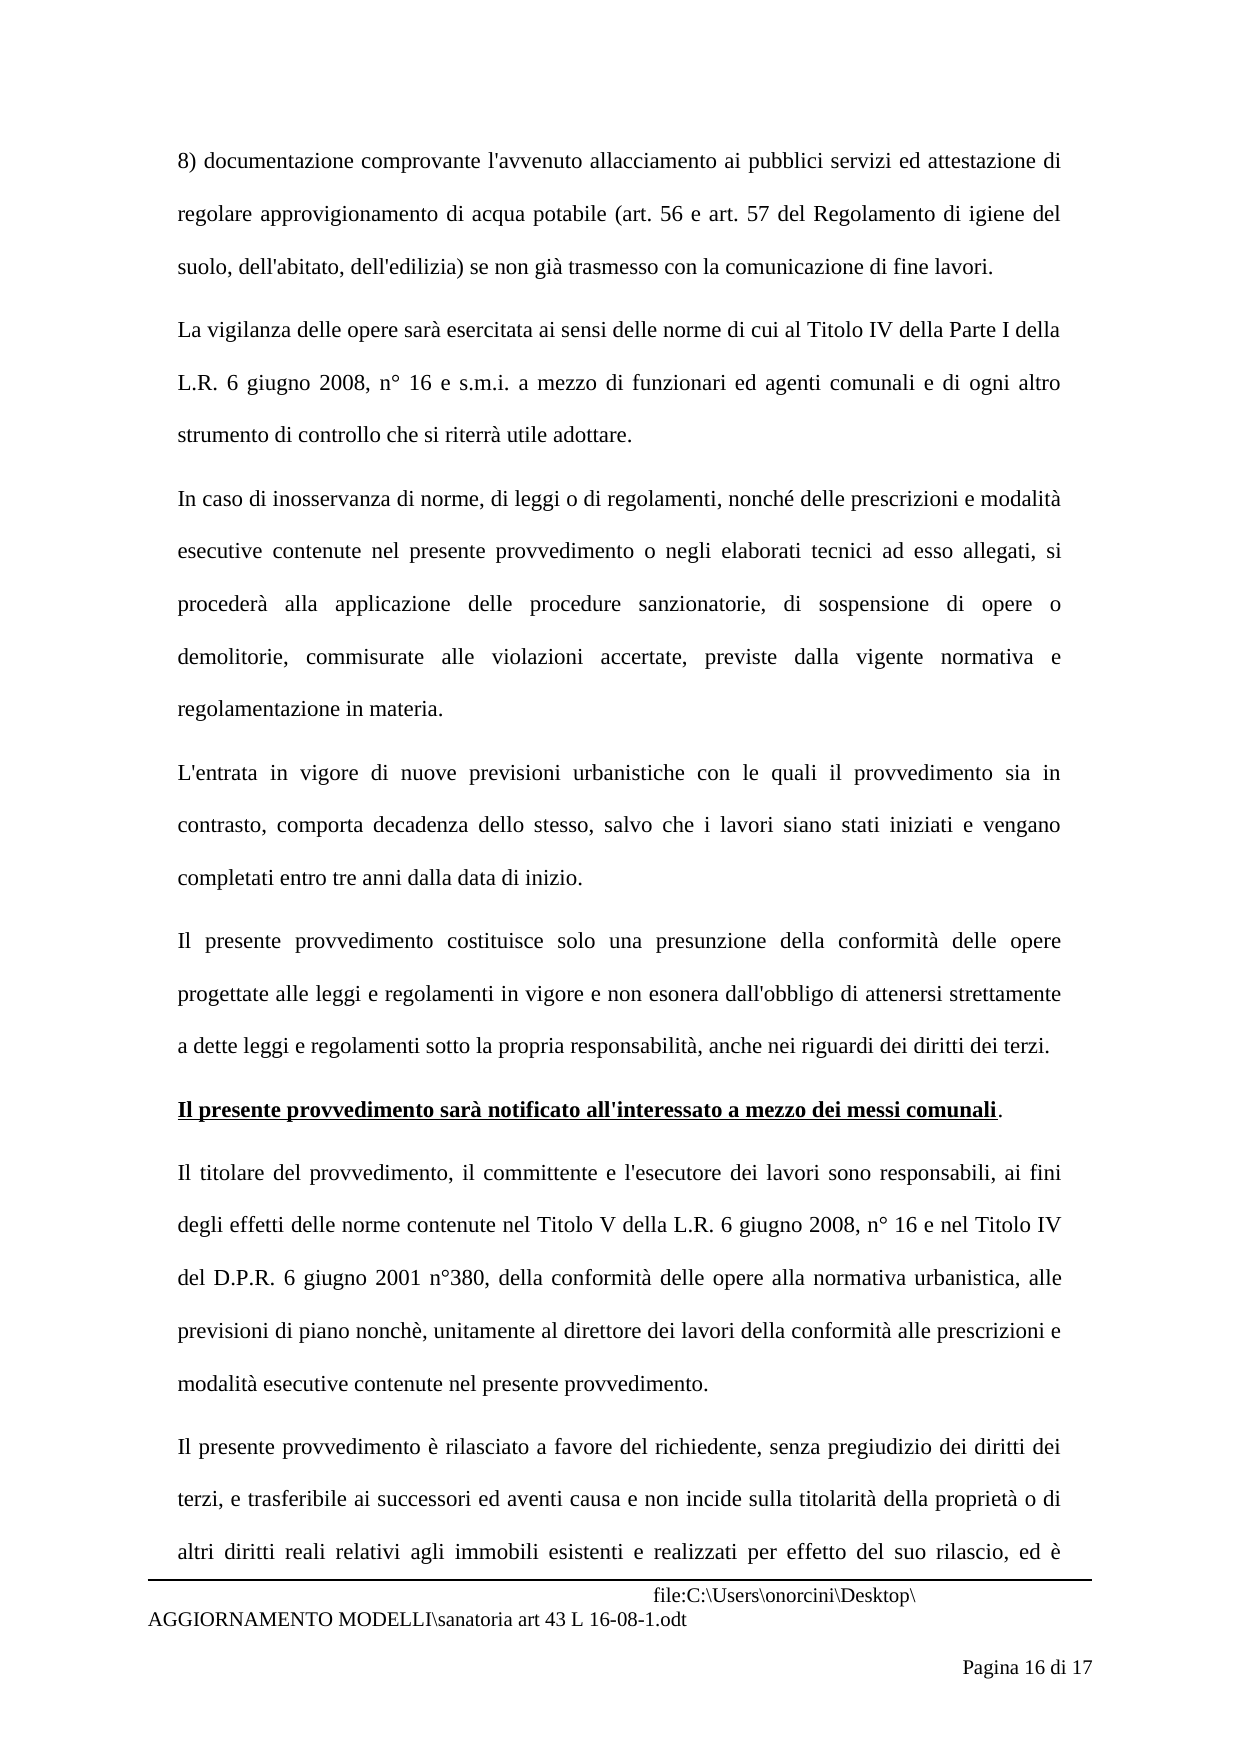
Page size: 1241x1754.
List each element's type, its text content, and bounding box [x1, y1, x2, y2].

text Il titolare del provvedimento, il committente e l'esecutore dei lavori sono responsabili, ai fini degli effetti delle norme contenute nel Titolo V della L.R. 6 giugno 2008, n° 16 e nel Titolo IV del D.P.R. 6 giugno 2001 n°380, della conformità delle opere alla normativa urbanistica, alle previsioni di piano nonchè, unitamente al direttore dei lavori della conformità alle prescrizioni e modalità esecutive contenute nel presente provvedimento. [177, 1159, 1063, 1396]
text 8) documentazione comprovante l'avvenuto allacciamento ai pubblici servizi ed attestazione di regolare approvigionamento di acqua potabile (art. 56 e art. 57 del Regolamento di igiene del suolo, dell'abitato, dell'edilizia) se non già trasmesso con la comunicazione di fine lavori. [177, 148, 1063, 279]
text L'entrata in vigore di nuove previsioni urbanistiche con le quali il provvedimento sia in contrasto, comporta decadenza dello stesso, salvo che i lavori siano stati iniziati e vengano completati entro tre anni dalla data di inizio. [177, 759, 1063, 890]
text Il presente provvedimento sarà notificato all'interessato a mezzo dei messi comunali. [177, 1096, 1063, 1122]
text In caso di inosservanza di norme, di leggi o di regolamenti, nonché delle prescrizioni e modalità esecutive contenute nel presente provvedimento o negli elaborati tecnici ad esso allegati, si procederà alla applicazione delle procedure sanzionatorie, di sospensione di opere o demolitorie, commisurate alle violazioni accertate, previste dalla vigente normativa e regolamentazione in materia. [177, 485, 1063, 722]
text La vigilanza delle opere sarà esercitata ai sensi delle norme di cui al Titolo IV della Parte I della L.R. 6 giugno 2008, n° 16 e s.m.i. a mezzo di funzionari ed agenti comunali e di ogni altro strumento di controllo che si riterrà utile adottare. [177, 316, 1063, 448]
text Il presente provvedimento è rilasciato a favore del richiedente, senza pregiudizio dei diritti dei terzi, e trasferibile ai successori ed aventi causa e non incide sulla titolarità della proprietà o di altri diritti reali relativi agli immobili esistenti e realizzati per effetto del suo rilascio, ed è [177, 1433, 1063, 1564]
text Il presente provvedimento costituisce solo una presunzione della conformità delle opere progettate alle leggi e regolamenti in vigore e non esonera dall'obbligo di attenersi strettamente a dette leggi e regolamenti sotto la propria responsabilità, anche nei riguardi dei diritti dei terzi. [177, 927, 1063, 1059]
